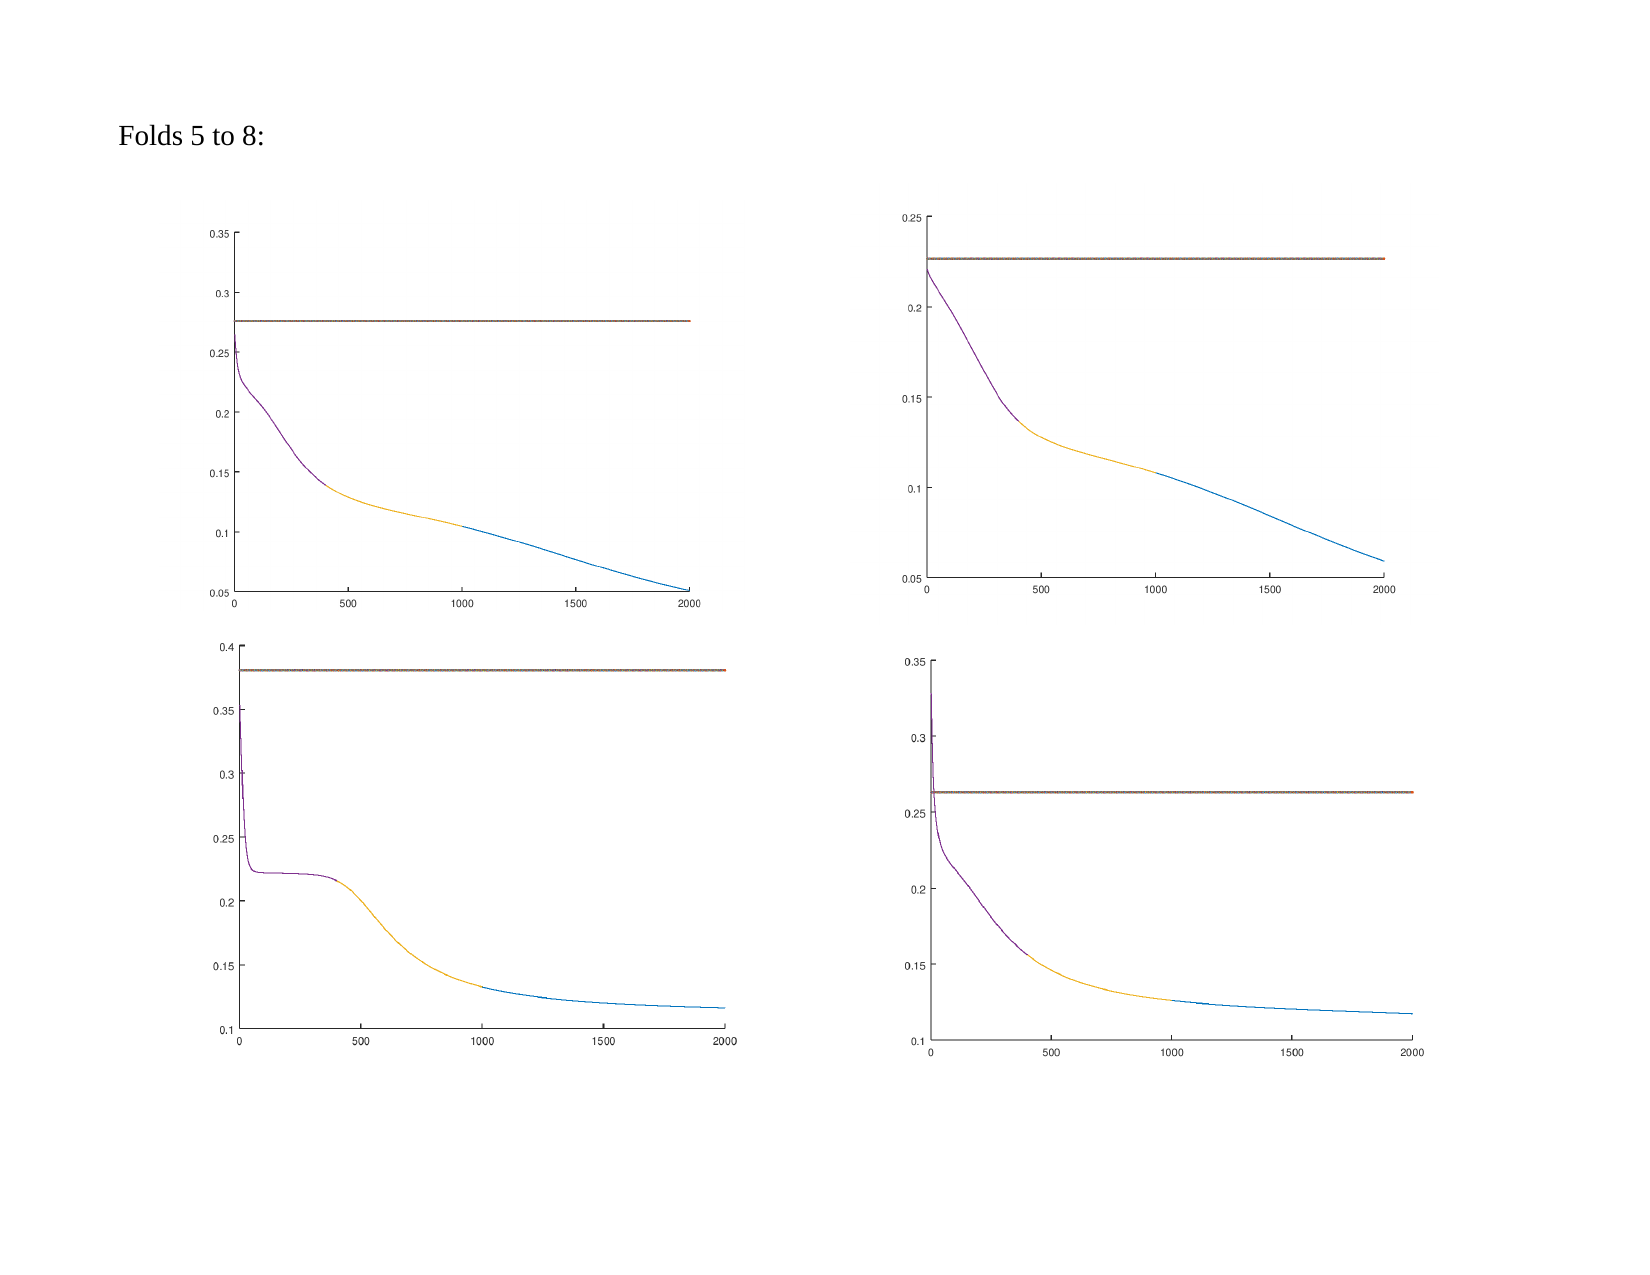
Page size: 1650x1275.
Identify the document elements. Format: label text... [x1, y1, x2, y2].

text Folds 5 to 8: [118, 118, 1532, 152]
picture [850, 183, 1471, 1091]
picture [158, 200, 784, 1080]
